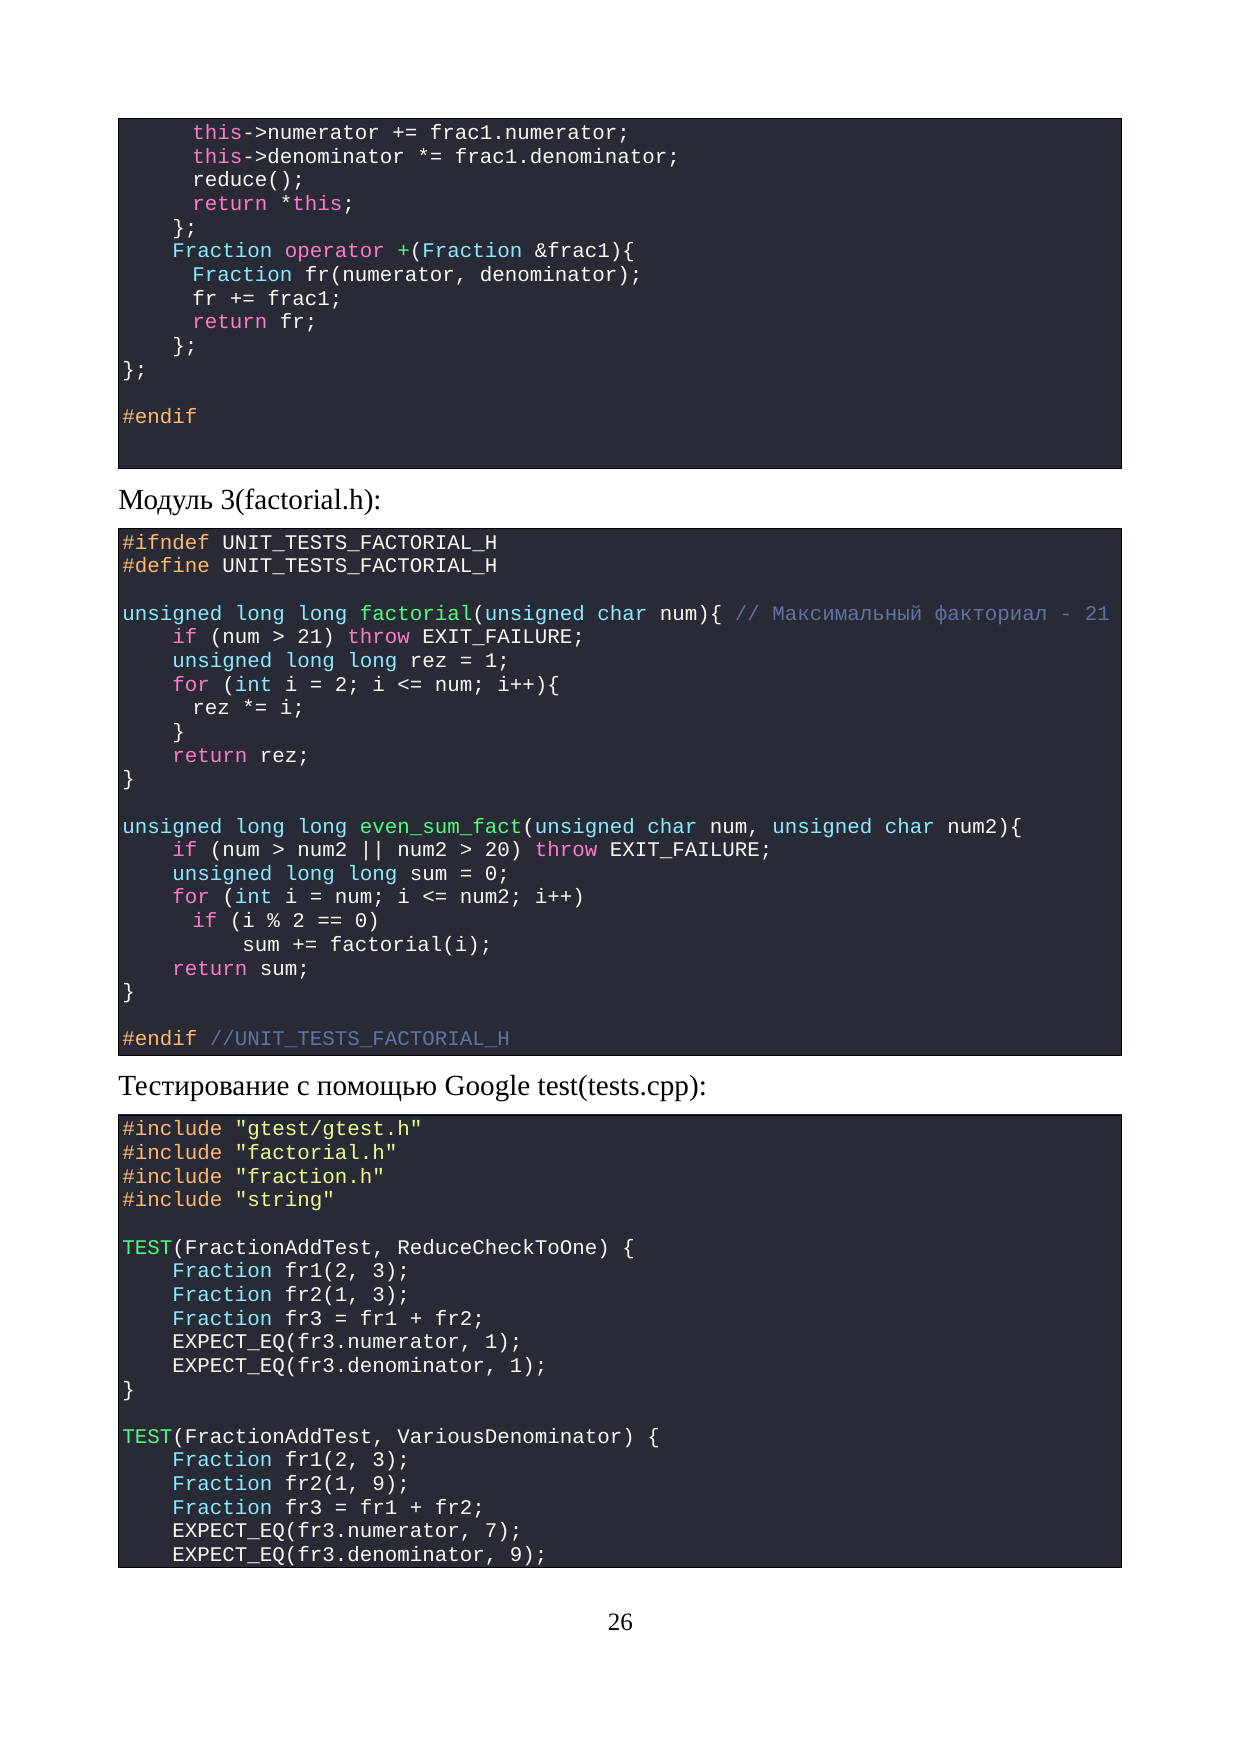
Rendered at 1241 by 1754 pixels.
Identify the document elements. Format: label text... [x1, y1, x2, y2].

text Fraction fr3 = fr1 + fr2; [119, 1304, 1121, 1327]
text for (int i = num; i <= num2; i++) [119, 883, 1121, 906]
text this->numerator += frac1.numerator; [119, 119, 1121, 142]
text EXPECT_EQ(fr3.denominator, 9); [119, 1540, 1121, 1567]
text this->denominator *= frac1.denominator; [119, 142, 1121, 165]
text for (int i = 2; i <= num; i++){ [119, 670, 1121, 693]
text unsigned long long sum = 0; [119, 859, 1121, 883]
text EXPECT_EQ(fr3.numerator, 1); [119, 1327, 1121, 1351]
text }; [119, 213, 1121, 236]
text return *this; [119, 189, 1121, 213]
text Модуль 3(factorial.h): [118, 482, 1122, 515]
text } [119, 977, 1121, 1001]
text Fraction fr1(2, 3); [119, 1446, 1121, 1469]
text } [119, 1374, 1121, 1398]
text Тестирование с помощью Google test(tests.cpp): [118, 1068, 1122, 1102]
text return sum; [119, 953, 1121, 977]
text unsigned long long factorial(unsigned char num){ // Максимальный факториал - 21 [119, 599, 1121, 622]
text EXPECT_EQ(fr3.denominator, 1); [119, 1351, 1121, 1374]
text }; [119, 331, 1121, 354]
text Fraction operator +(Fraction &frac1){ [119, 236, 1121, 260]
text Fraction fr2(1, 9); [119, 1469, 1121, 1493]
text #ifndef UNIT_TESTS_FACTORIAL_H [119, 529, 1121, 552]
text #define UNIT_TESTS_FACTORIAL_H [119, 552, 1121, 575]
text Fraction fr1(2, 3); [119, 1256, 1121, 1280]
text #include "gtest/gtest.h" [119, 1116, 1121, 1138]
text if (num > num2 || num2 > 20) throw EXIT_FAILURE; [119, 835, 1121, 859]
text #include "factorial.h" [119, 1138, 1121, 1162]
text sum += factorial(i); [119, 930, 1121, 953]
text EXPECT_EQ(fr3.numerator, 7); [119, 1516, 1121, 1540]
text Fraction fr3 = fr1 + fr2; [119, 1493, 1121, 1516]
text fr += frac1; [119, 284, 1121, 307]
text }; [119, 354, 1121, 378]
text #include "fraction.h" [119, 1162, 1121, 1185]
text reduce(); [119, 165, 1121, 189]
text return rez; [119, 741, 1121, 764]
text unsigned long long even_sum_fact(unsigned char num, unsigned char num2){ [119, 812, 1121, 835]
text } [119, 717, 1121, 741]
text rez *= i; [119, 693, 1121, 717]
text #include "string" [119, 1185, 1121, 1209]
text TEST(FractionAddTest, ReduceCheckToOne) { [119, 1233, 1121, 1256]
text unsigned long long rez = 1; [119, 646, 1121, 670]
text Fraction fr2(1, 3); [119, 1280, 1121, 1304]
text } [119, 764, 1121, 788]
text return fr; [119, 307, 1121, 331]
text if (num > 21) throw EXIT_FAILURE; [119, 622, 1121, 646]
text if (i % 2 == 0) [119, 906, 1121, 930]
text TEST(FractionAddTest, VariousDenominator) { [119, 1422, 1121, 1446]
text Fraction fr(numerator, denominator); [119, 260, 1121, 284]
text #endif //UNIT_TESTS_FACTORIAL_H [119, 1024, 1121, 1055]
text #endif [119, 402, 1121, 429]
